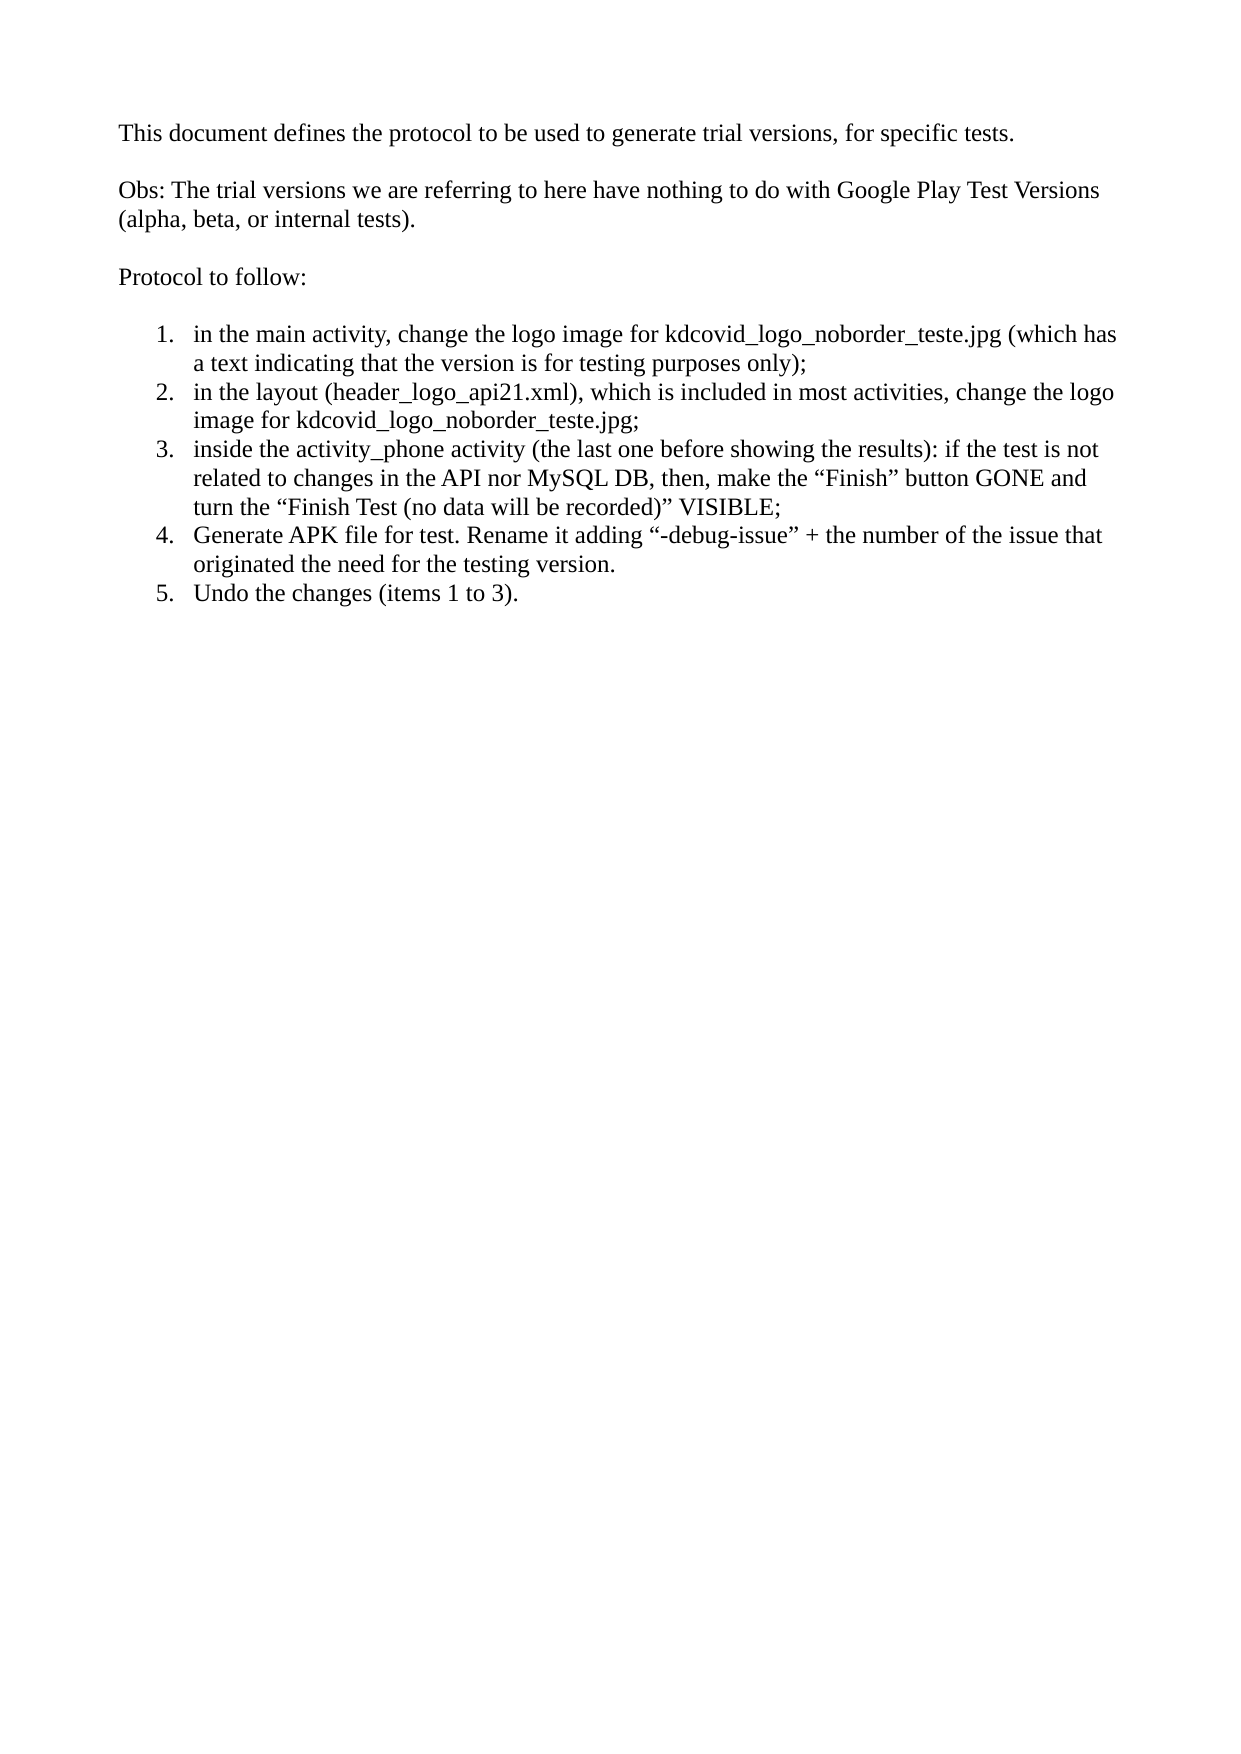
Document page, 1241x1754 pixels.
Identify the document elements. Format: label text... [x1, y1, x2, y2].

list inside the activity_phone activity (the last one before showing the results): if the test is not related to changes in the API nor MySQL DB, then, make the “Finish” button GONE and turn the “Finish Test (no data will be recorded)” VISIBLE; [156, 434, 1122, 521]
list Generate APK file for test. Rename it adding “-debug-issue” + the number of the issue that originated the need for the testing version. [156, 521, 1122, 578]
text Obs: The trial versions we are referring to here have nothing to do with Google Play Test Versions (alpha, beta, or internal tests). [118, 176, 1122, 233]
text This document defines the protocol to be used to generate trial versions, for specific tests. [118, 118, 1122, 147]
text Protocol to follow: [118, 262, 1122, 291]
list in the layout (header_logo_api21.xml), which is included in most activities, change the logo image for kdcovid_logo_noborder_teste.jpg; [156, 377, 1122, 434]
list Undo the changes (items 1 to 3). [156, 578, 1122, 607]
list in the main activity, change the logo image for kdcovid_logo_noborder_teste.jpg (which has a text indicating that the version is for testing purposes only); [156, 319, 1122, 377]
